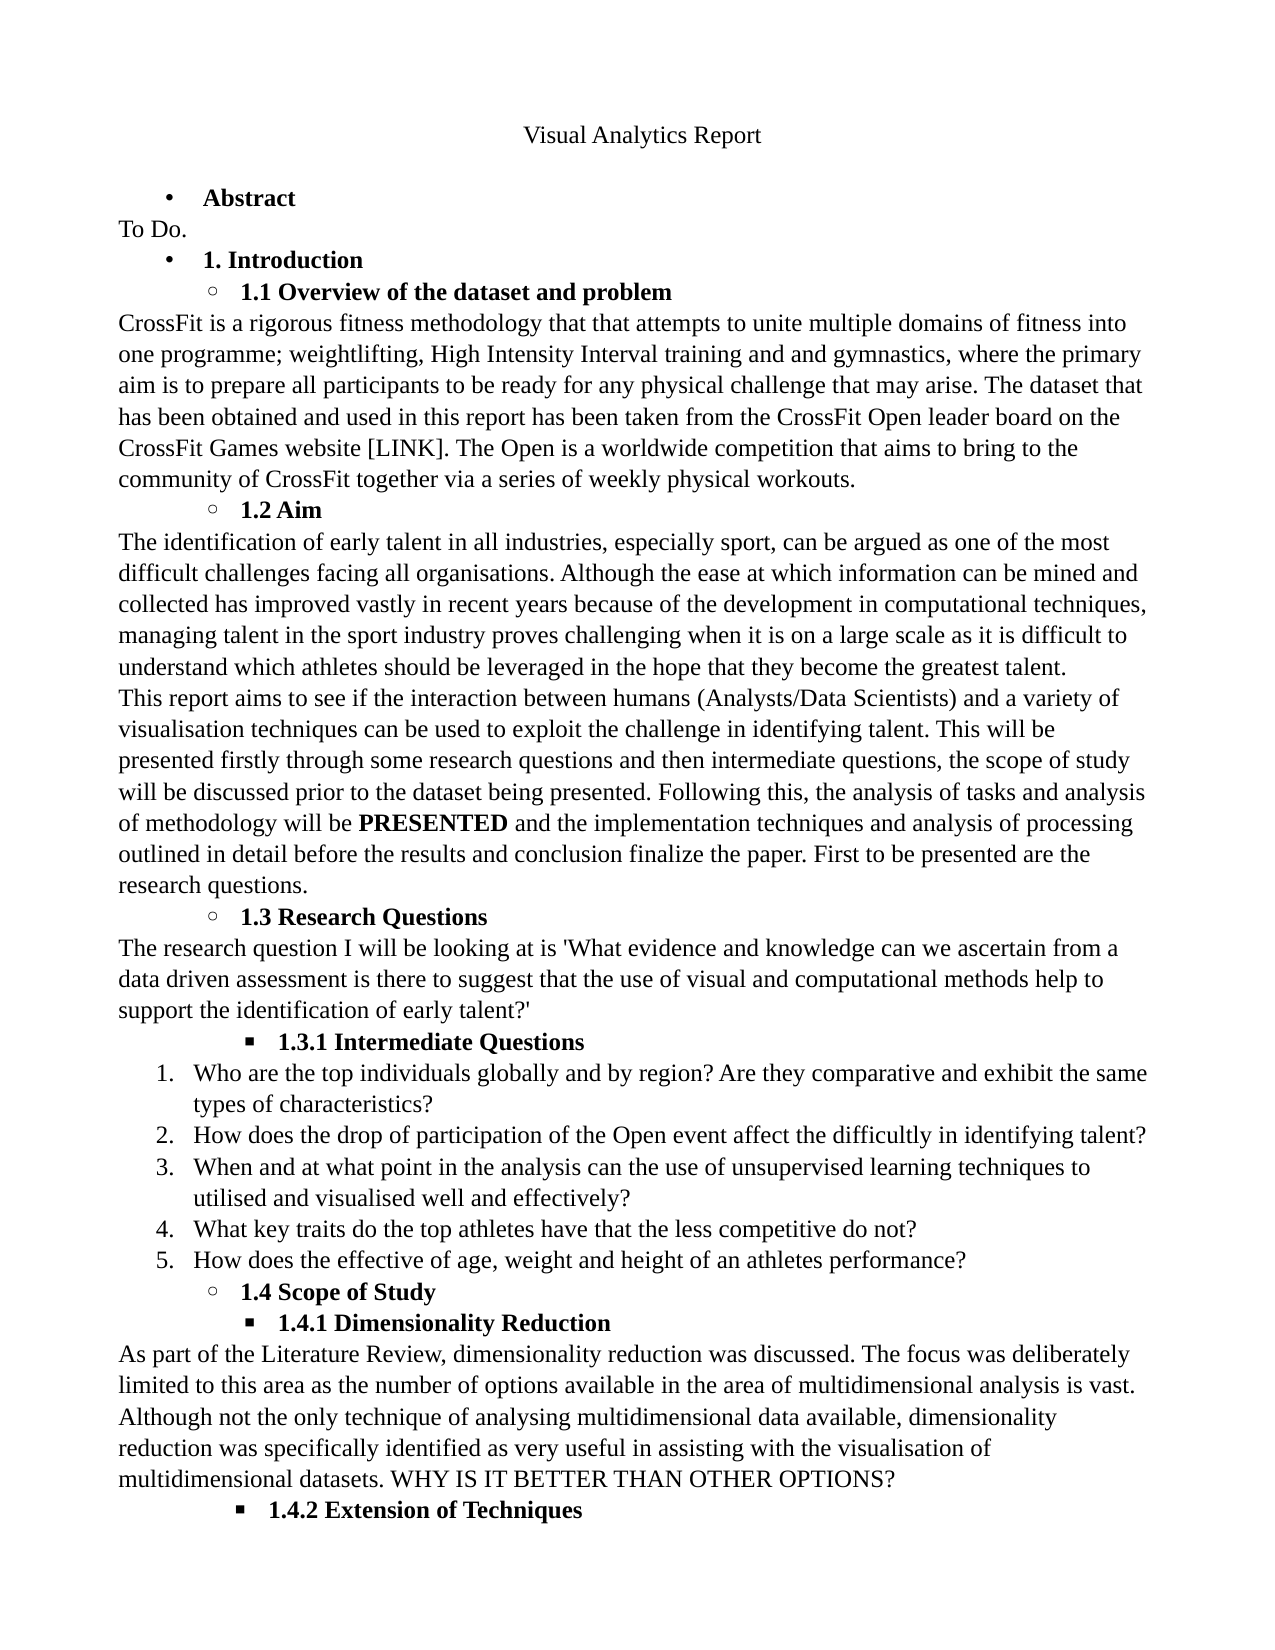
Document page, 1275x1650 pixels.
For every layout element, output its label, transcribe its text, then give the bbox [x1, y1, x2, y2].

list 1.1 Overview of the dataset and problem [203, 274, 1157, 306]
list 1.4 Scope of Study [203, 1274, 1157, 1306]
list When and at what point in the analysis can the use of unsupervised learning techniques to utilised and visualised well and effectively? [156, 1149, 1157, 1212]
list 1.4.2 Extension of Techniques [231, 1493, 1157, 1524]
text The identification of early talent in all industries, especially sport, can be argued as one of the most difficult challenges facing all organisations. Although the ease at which information can be mined and collected has improved vastly in recent years because of the development in computational techniques, managing talent in the sport industry proves challenging when it is on a large scale as it is difficult to understand which athletes should be leveraged in the hope that they become the greatest talent. [118, 524, 1157, 681]
list 1. Introduction [165, 243, 1157, 274]
list 1.3 Research Questions [203, 899, 1157, 931]
text As part of the Literature Review, dimensionality reduction was discussed. The focus was deliberately limited to this area as the number of options available in the area of multidimensional analysis is vast. Although not the only technique of analysing multidimensional data available, dimensionality reduction was specifically identified as very useful in assisting with the visualisation of multidimensional datasets. WHY IS IT BETTER THAN OTHER OPTIONS? [118, 1337, 1157, 1493]
list 1.2 Aim [203, 493, 1157, 524]
text This report aims to see if the interaction between humans (Analysts/Data Scientists) and a variety of visualisation techniques can be used to exploit the challenge in identifying talent. This will be presented firstly through some research questions and then intermediate questions, the scope of study will be discussed prior to the dataset being presented. Following this, the analysis of tasks and analysis of methodology will be PRESENTED and the implementation techniques and analysis of processing outlined in detail before the results and conclusion finalize the paper. First to be presented are the research questions. [118, 681, 1157, 899]
list 1.3.1 Intermediate Questions [240, 1024, 1157, 1056]
list How does the effective of age, weight and height of an athletes performance? [156, 1243, 1157, 1274]
text To Do. [118, 212, 1157, 243]
list What key traits do the top athletes have that the less competitive do not? [156, 1212, 1157, 1243]
list Abstract [165, 181, 1157, 212]
text CrossFit is a rigorous fitness methodology that that attempts to unite multiple domains of fitness into one programme; weightlifting, High Intensity Interval training and and gymnastics, where the primary aim is to prepare all participants to be ready for any physical challenge that may arise. The dataset that has been obtained and used in this report has been taken from the CrossFit Open leader board on the CrossFit Games website [LINK]. The Open is a worldwide competition that aims to bring to the community of CrossFit together via a series of weekly physical workouts. [118, 306, 1157, 493]
text The research question I will be looking at is 'What evidence and knowledge can we ascertain from a data driven assessment is there to suggest that the use of visual and computational methods help to support the identification of early talent?' [118, 931, 1157, 1024]
list 1.4.1 Dimensionality Reduction [240, 1306, 1157, 1337]
list Who are the top individuals globally and by region? Are they comparative and exhibit the same types of characteristics? [156, 1056, 1157, 1118]
text Visual Analytics Report [128, 118, 1157, 149]
list How does the drop of participation of the Open event affect the difficultly in identifying talent? [156, 1118, 1157, 1149]
